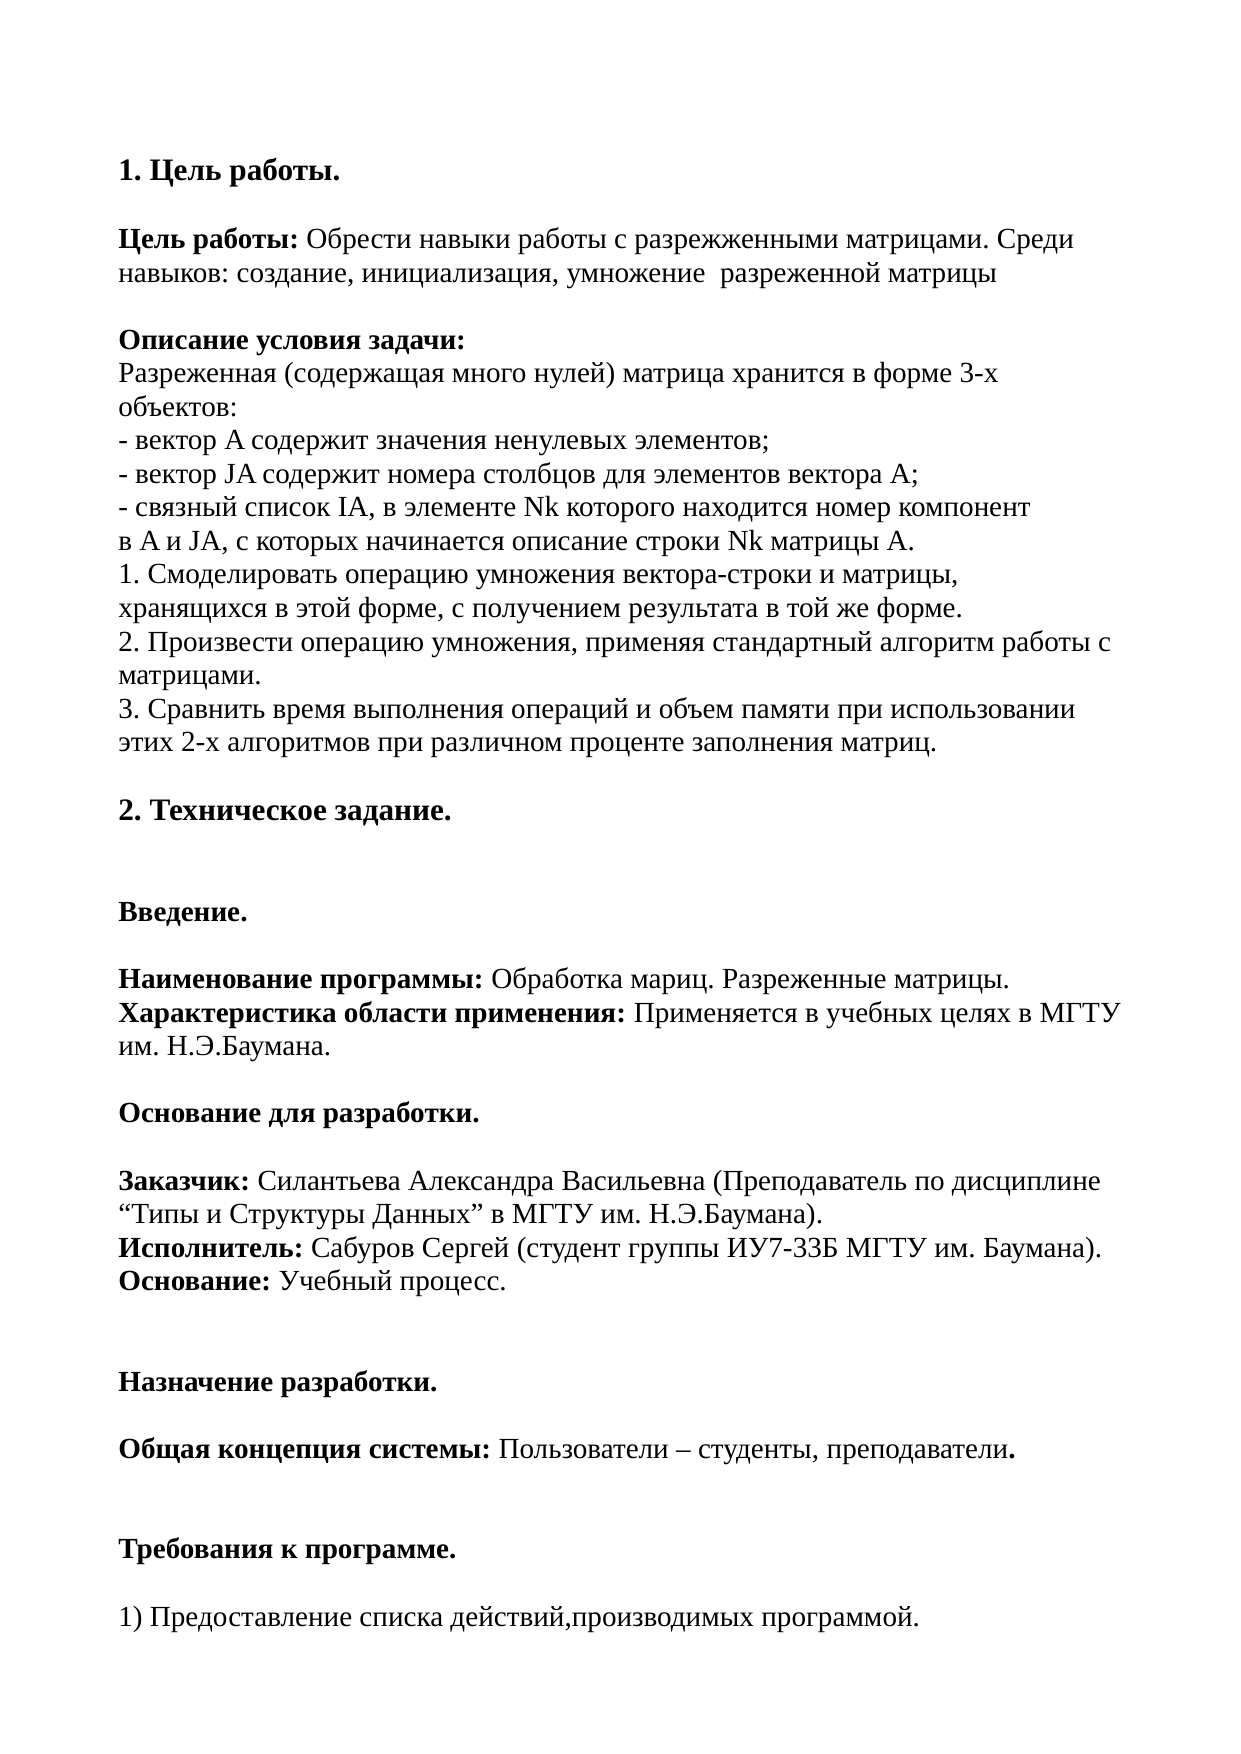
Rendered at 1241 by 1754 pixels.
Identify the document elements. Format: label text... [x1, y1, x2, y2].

text Назначение разработки. [118, 1364, 1122, 1397]
text Основание: Учебный процесс. [118, 1263, 1122, 1297]
text 2. Техническое задание. [118, 791, 1122, 827]
text Разреженная (содержащая много нулей) матрица хранится в форме 3-х объектов: [118, 355, 1122, 422]
text Исполнитель: Сабуров Сергей (студент группы ИУ7-33Б МГТУ им. Баумана). [118, 1230, 1122, 1263]
text 1. Цель работы. [118, 152, 1122, 188]
text Описание условия задачи: [118, 322, 1122, 355]
text - вектор A содержит значения ненулевых элементов; [118, 422, 1122, 456]
text Заказчик: Силантьева Александра Васильевна (Преподаватель по дисциплине “Типы и Структуры Данных” в МГТУ им. Н.Э.Баумана). [118, 1163, 1122, 1230]
text Требования к программе. [118, 1532, 1122, 1565]
text Введение. [118, 894, 1122, 928]
text этих 2-х алгоритмов при различном проценте заполнения матриц. [118, 724, 1122, 758]
text Цель работы: Обрести навыки работы с разрежженными матрицами. Среди навыков: создание, инициализация, умножение разреженной матрицы [118, 221, 1122, 288]
text Наименование программы: Обработка мариц. Разреженные матрицы. [118, 961, 1122, 995]
text Основание для разработки. [118, 1096, 1122, 1129]
text матрицами. [118, 657, 1122, 691]
text Характеристика области применения: Применяется в учебных целях в МГТУ им. Н.Э.Баумана. [118, 995, 1122, 1062]
text - связный список IA, в элементе Nk которого находится номер компонент [118, 489, 1122, 523]
text 3. Сравнить время выполнения операций и объем памяти при использовании [118, 691, 1122, 724]
text - вектор JA содержит номера столбцов для элементов вектора A; [118, 456, 1122, 489]
text хранящихся в этой форме, с получением результата в той же форме. [118, 590, 1122, 624]
text 2. Произвести операцию умножения, применяя стандартный алгоритм работы с [118, 624, 1122, 657]
text 1) Предоставление списка действий,производимых программой. [118, 1599, 1122, 1632]
text 1. Смоделировать операцию умножения вектора-строки и матрицы, [118, 557, 1122, 590]
text Общая концепция системы: Пользователи – студенты, преподаватели. [118, 1431, 1122, 1464]
text в A и JA, с которых начинается описание строки Nk матрицы A. [118, 523, 1122, 557]
